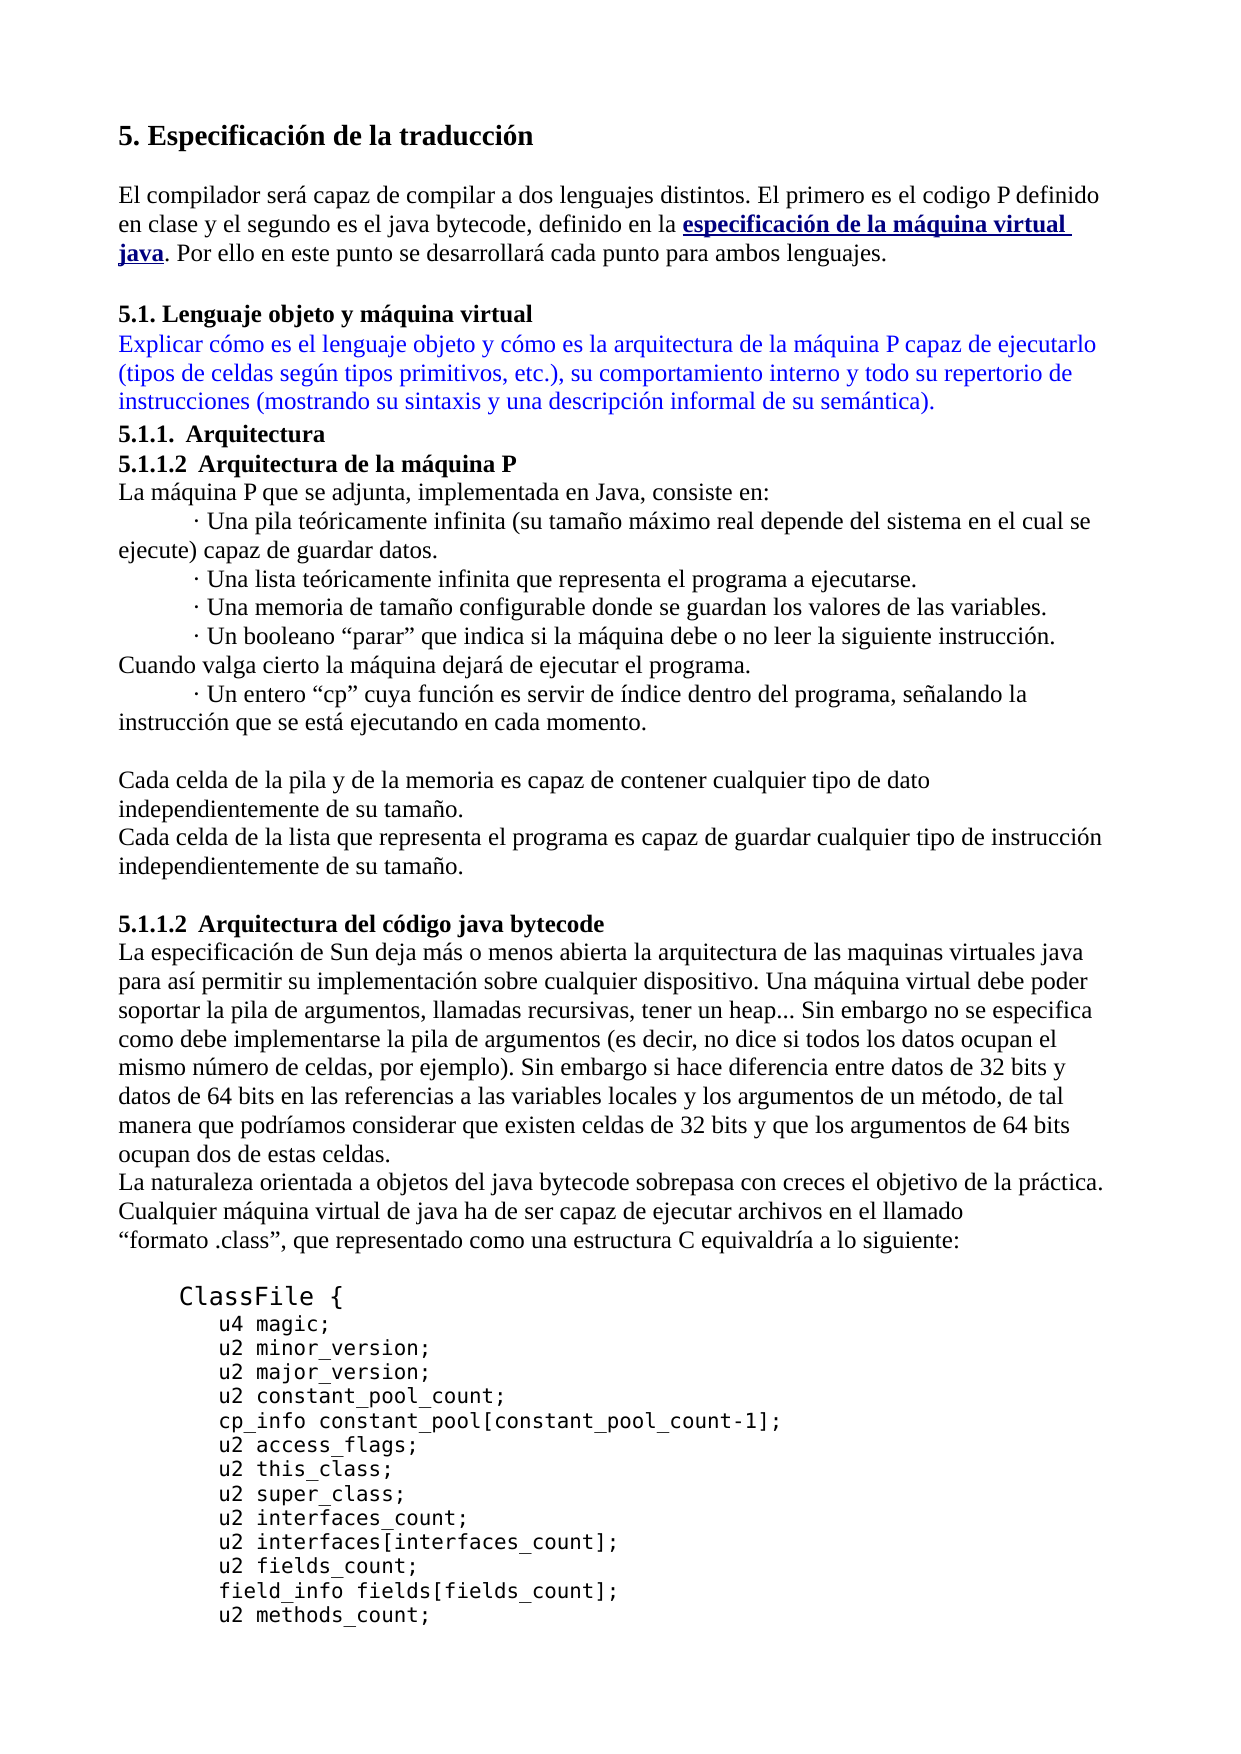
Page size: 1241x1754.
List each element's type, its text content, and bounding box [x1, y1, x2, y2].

text 5.1.1.2 Arquitectura del código java bytecode [118, 909, 1122, 937]
text u2 fields_count; [118, 1554, 1122, 1579]
text La máquina P que se adjunta, implementada en Java, consiste en: [118, 477, 1122, 506]
text Cualquier máquina virtual de java ha de ser capaz de ejecutar archivos en el llamado “formato .class”, que representado como una estructura C equivaldría a lo siguiente: [118, 1196, 1122, 1254]
text El compilador será capaz de compilar a dos lenguajes distintos. El primero es el codigo P definido en clase y el segundo es el java bytecode, definido en la especificación de la máquina virtual java. Por ello en este punto se desarrollará cada punto para ambos lenguajes. [118, 180, 1122, 267]
text La especificación de Sun deja más o menos abierta la arquitectura de las maquinas virtuales java para así permitir su implementación sobre cualquier dispositivo. Una máquina virtual debe poder soportar la pila de argumentos, llamadas recursivas, tener un heap... Sin embargo no se especifica como debe implementarse la pila de argumentos (es decir, no dice si todos los datos ocupan el mismo número de celdas, por ejemplo). Sin embargo si hace diferencia entre datos de 32 bits y datos de 64 bits en las referencias a las variables locales y los argumentos de un método, de tal manera que podríamos considerar que existen celdas de 32 bits y que los argumentos de 64 bits ocupan dos de estas celdas. [118, 937, 1122, 1167]
text Cada celda de la lista que representa el programa es capaz de guardar cualquier tipo de instrucción independientemente de su tamaño. [118, 822, 1122, 880]
text cp_info constant_pool[constant_pool_count-1]; [118, 1409, 1122, 1433]
text u2 methods_count; [118, 1603, 1122, 1627]
text u2 major_version; [118, 1360, 1122, 1384]
text 5. Especificación de la traducción [118, 118, 1122, 152]
text u2 constant_pool_count; [118, 1384, 1122, 1409]
text u2 access_flags; [118, 1433, 1122, 1457]
text · Una lista teóricamente infinita que representa el programa a ejecutarse. [118, 564, 1122, 592]
text · Una memoria de tamaño configurable donde se guardan los valores de las variables. [118, 592, 1122, 621]
text u2 minor_version; [118, 1336, 1122, 1360]
text ClassFile { [118, 1282, 1122, 1312]
text u2 super_class; [118, 1482, 1122, 1506]
text La naturaleza orientada a objetos del java bytecode sobrepasa con creces el objetivo de la práctica. [118, 1167, 1122, 1196]
text 5.1.1. Arquitectura [118, 415, 1122, 449]
text u2 interfaces[interfaces_count]; [118, 1530, 1122, 1554]
text · Una pila teóricamente infinita (su tamaño máximo real depende del sistema en el cual se ejecute) capaz de guardar datos. [118, 506, 1122, 564]
text · Un entero “cp” cuya función es servir de índice dentro del programa, señalando la instrucción que se está ejecutando en cada momento. [118, 679, 1122, 736]
text field_info fields[fields_count]; [118, 1579, 1122, 1603]
text u2 interfaces_count; [118, 1506, 1122, 1530]
text · Un booleano “parar” que indica si la máquina debe o no leer la siguiente instrucción. Cuando valga cierto la máquina dejará de ejecutar el programa. [118, 621, 1122, 679]
text 5.1.1.2 Arquitectura de la máquina P [118, 449, 1122, 477]
text Explicar cómo es el lenguaje objeto y cómo es la arquitectura de la máquina P capaz de ejecutarlo (tipos de celdas según tipos primitivos, etc.), su comportamiento interno y todo su repertorio de instrucciones (mostrando su sintaxis y una descripción informal de su semántica). [118, 329, 1122, 415]
text 5.1. Lenguaje objeto y máquina virtual [118, 295, 1122, 329]
text Cada celda de la pila y de la memoria es capaz de contener cualquier tipo de dato independientemente de su tamaño. [118, 765, 1122, 822]
text u4 magic; [118, 1312, 1122, 1336]
text u2 this_class; [118, 1457, 1122, 1482]
